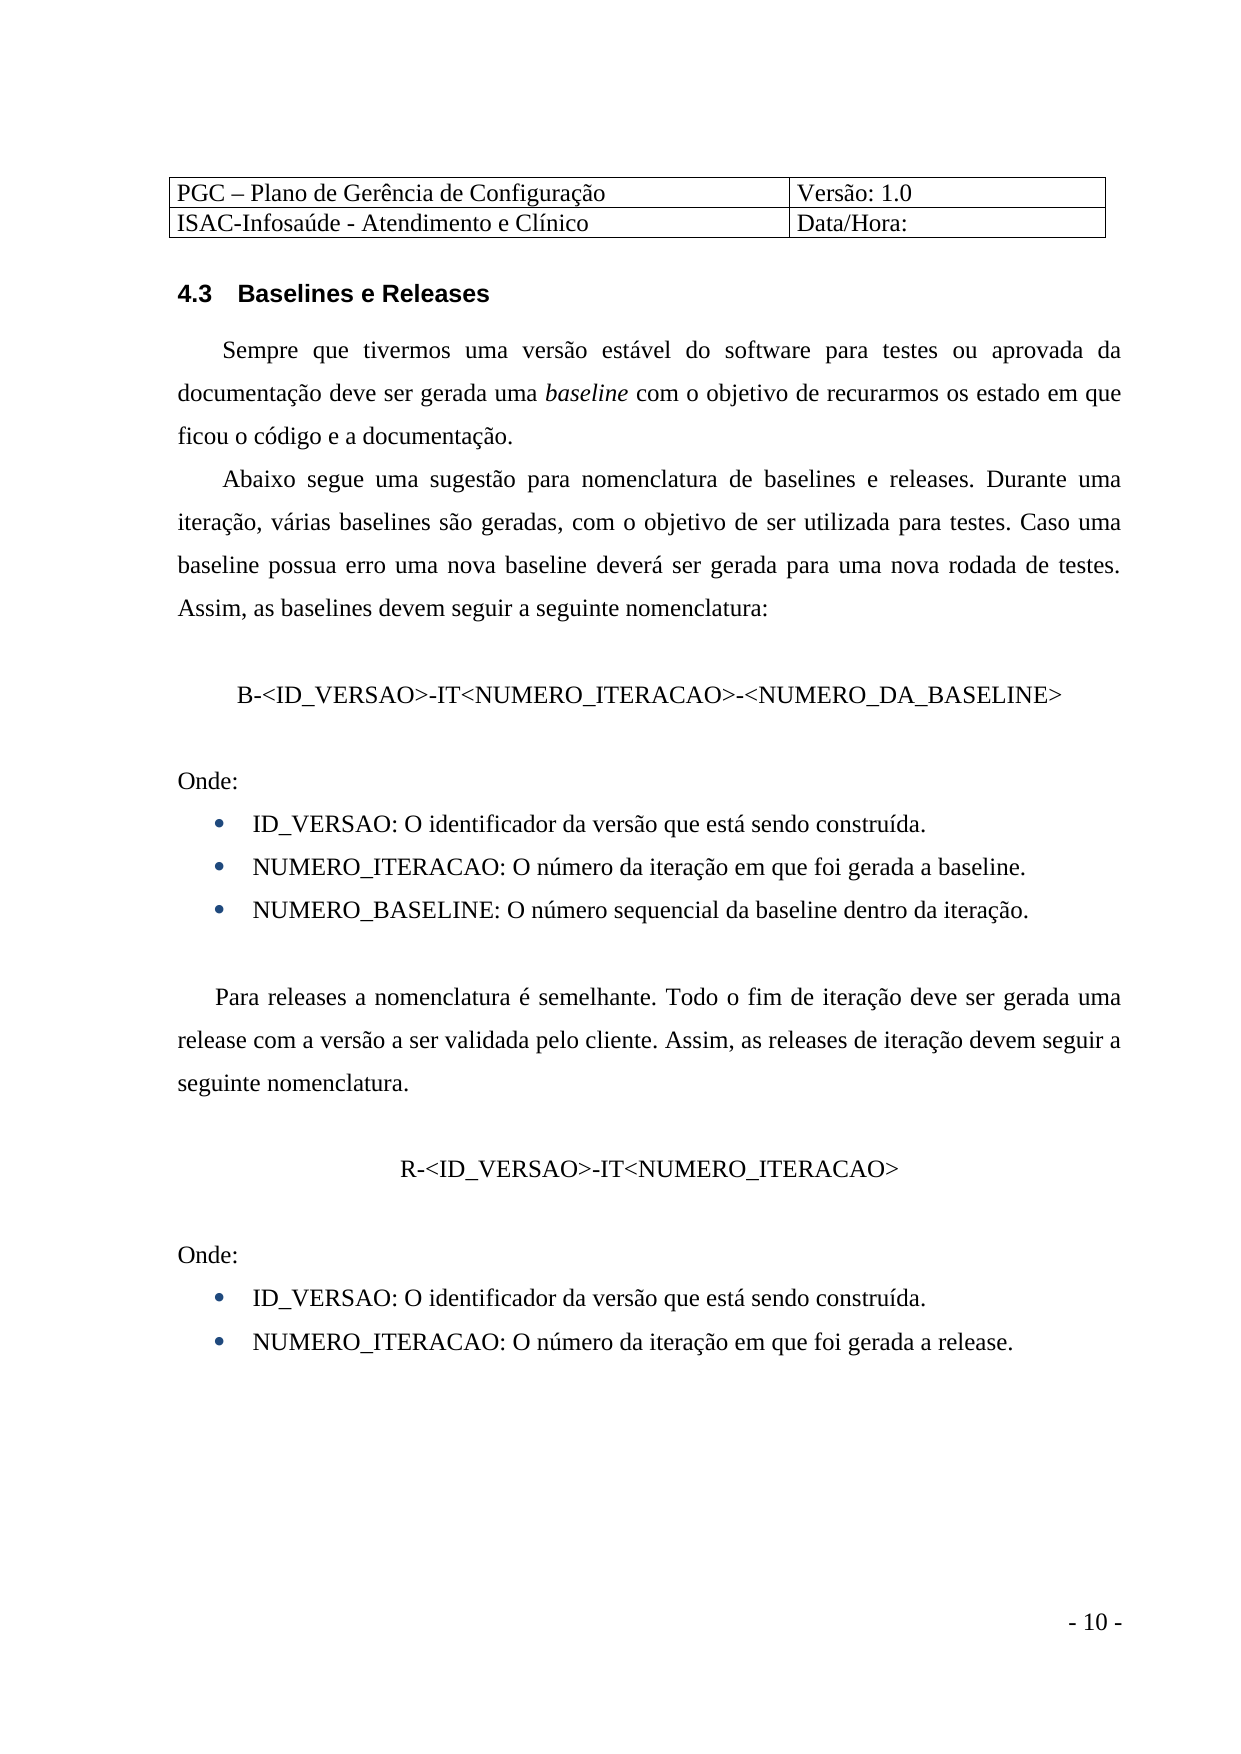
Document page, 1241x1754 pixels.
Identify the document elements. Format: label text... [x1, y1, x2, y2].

list NUMERO_ITERACAO: O número da iteração em que foi gerada a baseline. [215, 852, 1122, 881]
subtitle Baselines e Releases [177, 279, 1122, 308]
text Sempre que tivermos uma versão estável do software para testes ou aprovada da documentação deve ser gerada uma baseline com o objetivo de recurarmos os estado em que ficou o código e a documentação. [177, 335, 1122, 450]
text R-<ID_VERSAO>-IT<NUMERO_ITERACAO> [177, 1154, 1122, 1183]
text Para releases a nomenclatura é semelhante. Todo o fim de iteração deve ser gerada uma release com a versão a ser validada pelo cliente. Assim, as releases de iteração devem seguir a seguinte nomenclatura. [177, 982, 1122, 1097]
text Onde: [177, 766, 1122, 795]
list ID_VERSAO: O identificador da versão que está sendo construída. [215, 809, 1122, 838]
list ID_VERSAO: O identificador da versão que está sendo construída. [215, 1283, 1122, 1312]
list NUMERO_ITERACAO: O número da iteração em que foi gerada a release. [215, 1327, 1122, 1355]
text B-<ID_VERSAO>-IT<NUMERO_ITERACAO>-<NUMERO_DA_BASELINE> [177, 680, 1122, 708]
text Onde: [177, 1240, 1122, 1269]
list NUMERO_BASELINE: O número sequencial da baseline dentro da iteração. [215, 895, 1122, 924]
text Abaixo segue uma sugestão para nomenclatura de baselines e releases. Durante uma iteração, várias baselines são geradas, com o objetivo de ser utilizada para testes. Caso uma baseline possua erro uma nova baseline deverá ser gerada para uma nova rodada de testes. Assim, as baselines devem seguir a seguinte nomenclatura: [177, 464, 1122, 622]
